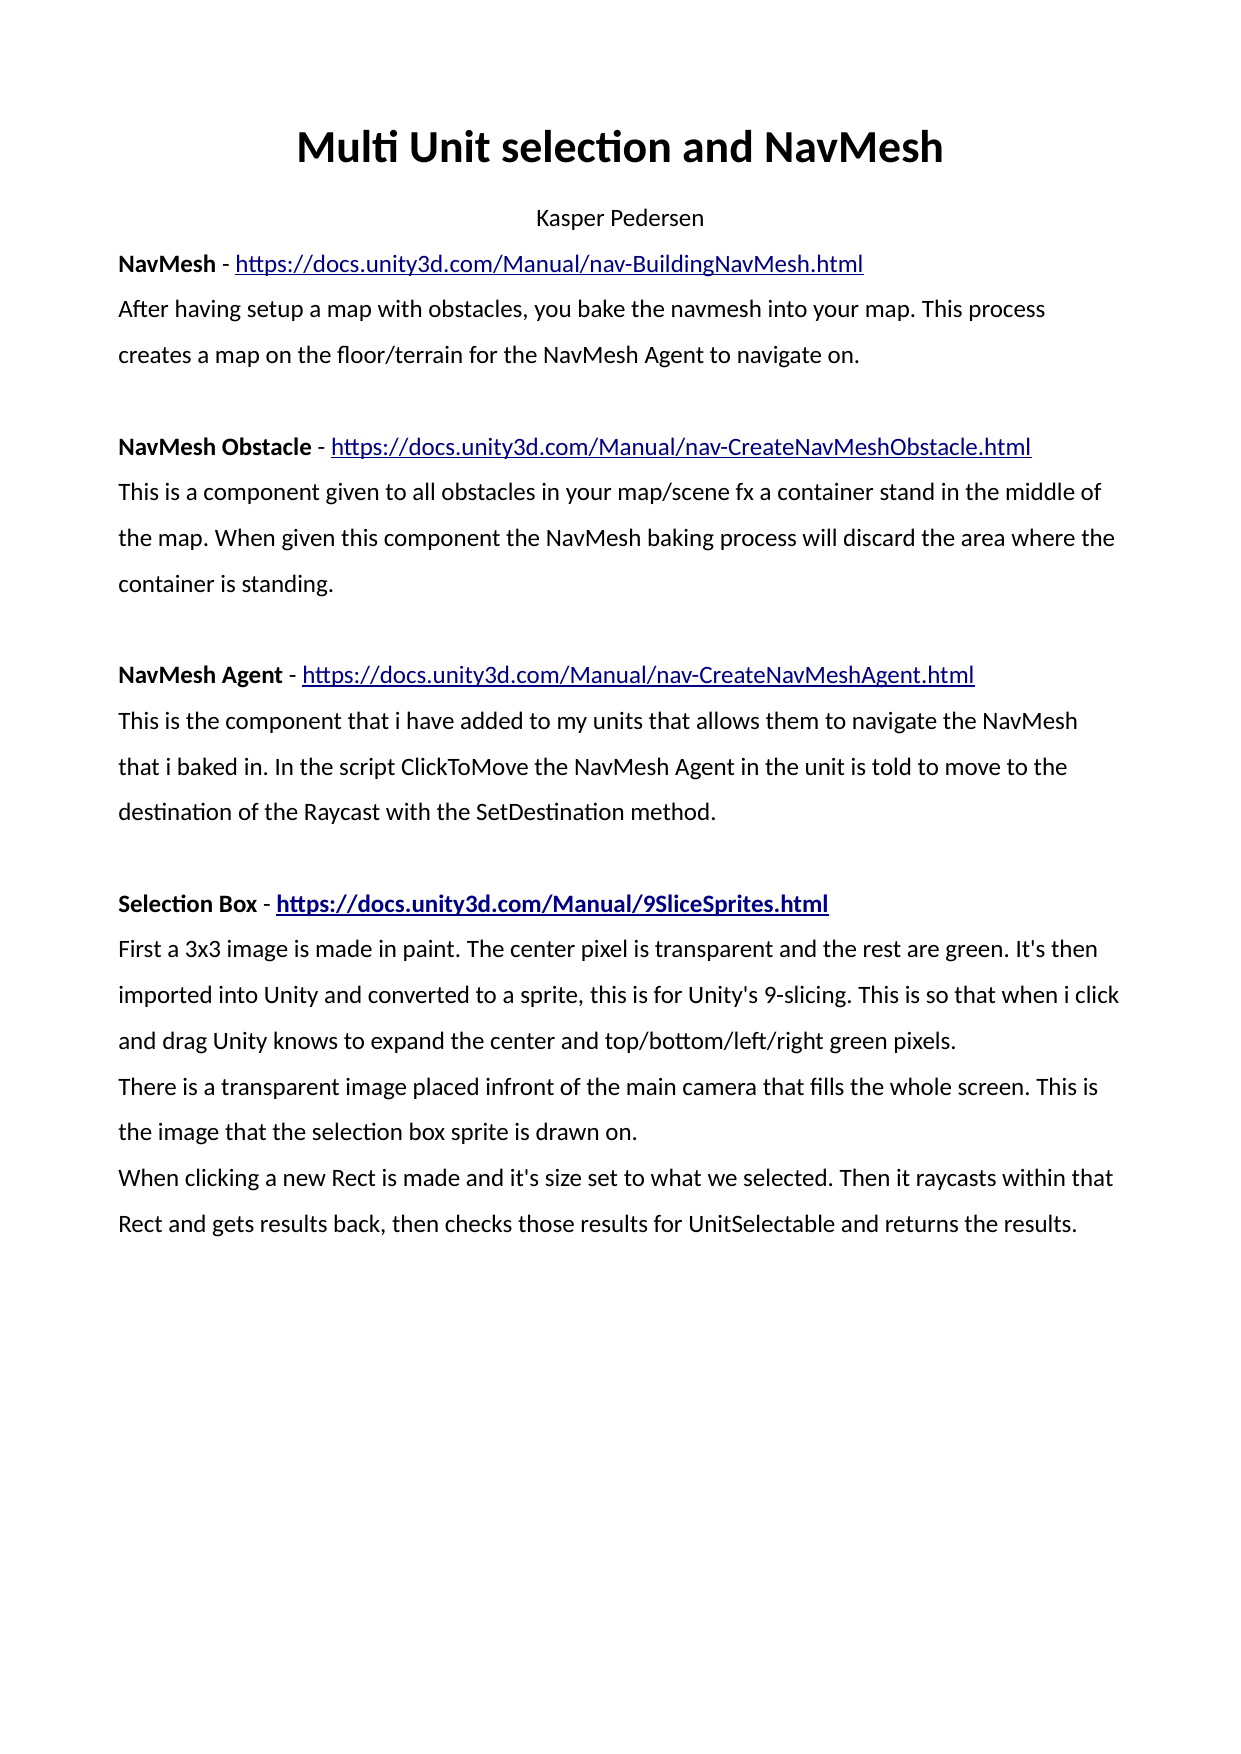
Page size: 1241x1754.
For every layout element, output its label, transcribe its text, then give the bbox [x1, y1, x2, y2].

text First a 3x3 image is made in paint. The center pixel is transparent and the rest are green. It's then imported into Unity and converted to a sprite, this is for Unity's 9-slicing. This is so that when i click and drag Unity knows to expand the center and top/bottom/left/right green pixels. [118, 934, 1122, 1056]
text There is a transparent image placed infront of the main camera that fills the whole screen. This is the image that the selection box sprite is drawn on. [118, 1071, 1122, 1147]
text Kasper Pedersen [118, 202, 1122, 232]
text After having setup a map with obstacles, you bake the navmesh into your map. This process creates a map on the floor/terrain for the NavMesh Agent to navigate on. [118, 293, 1122, 370]
text Selection Box - https://docs.unity3d.com/Manual/9SliceSprites.html [118, 888, 1122, 918]
text This is a component given to all obstacles in your map/scene fx a container stand in the middle of the map. When given this component the NavMesh baking process will discard the area where the container is standing. [118, 476, 1122, 598]
text NavMesh - https://docs.unity3d.com/Manual/nav-BuildingNavMesh.html [118, 248, 1122, 278]
text Multi Unit selection and NavMesh [118, 118, 1122, 174]
text This is the component that i have added to my units that allows them to navigate the NavMesh that i baked in. In the script ClickToMove the NavMesh Agent in the unit is told to move to the destination of the Raycast with the SetDestination method. [118, 705, 1122, 827]
text NavMesh Agent - https://docs.unity3d.com/Manual/nav-CreateNavMeshAgent.html [118, 659, 1122, 690]
text When clicking a new Rect is made and it's size set to what we selected. Then it raycasts within that Rect and gets results back, then checks those results for UnitSelectable and returns the results. [118, 1162, 1122, 1238]
text NavMesh Obstacle - https://docs.unity3d.com/Manual/nav-CreateNavMeshObstacle.html [118, 431, 1122, 461]
